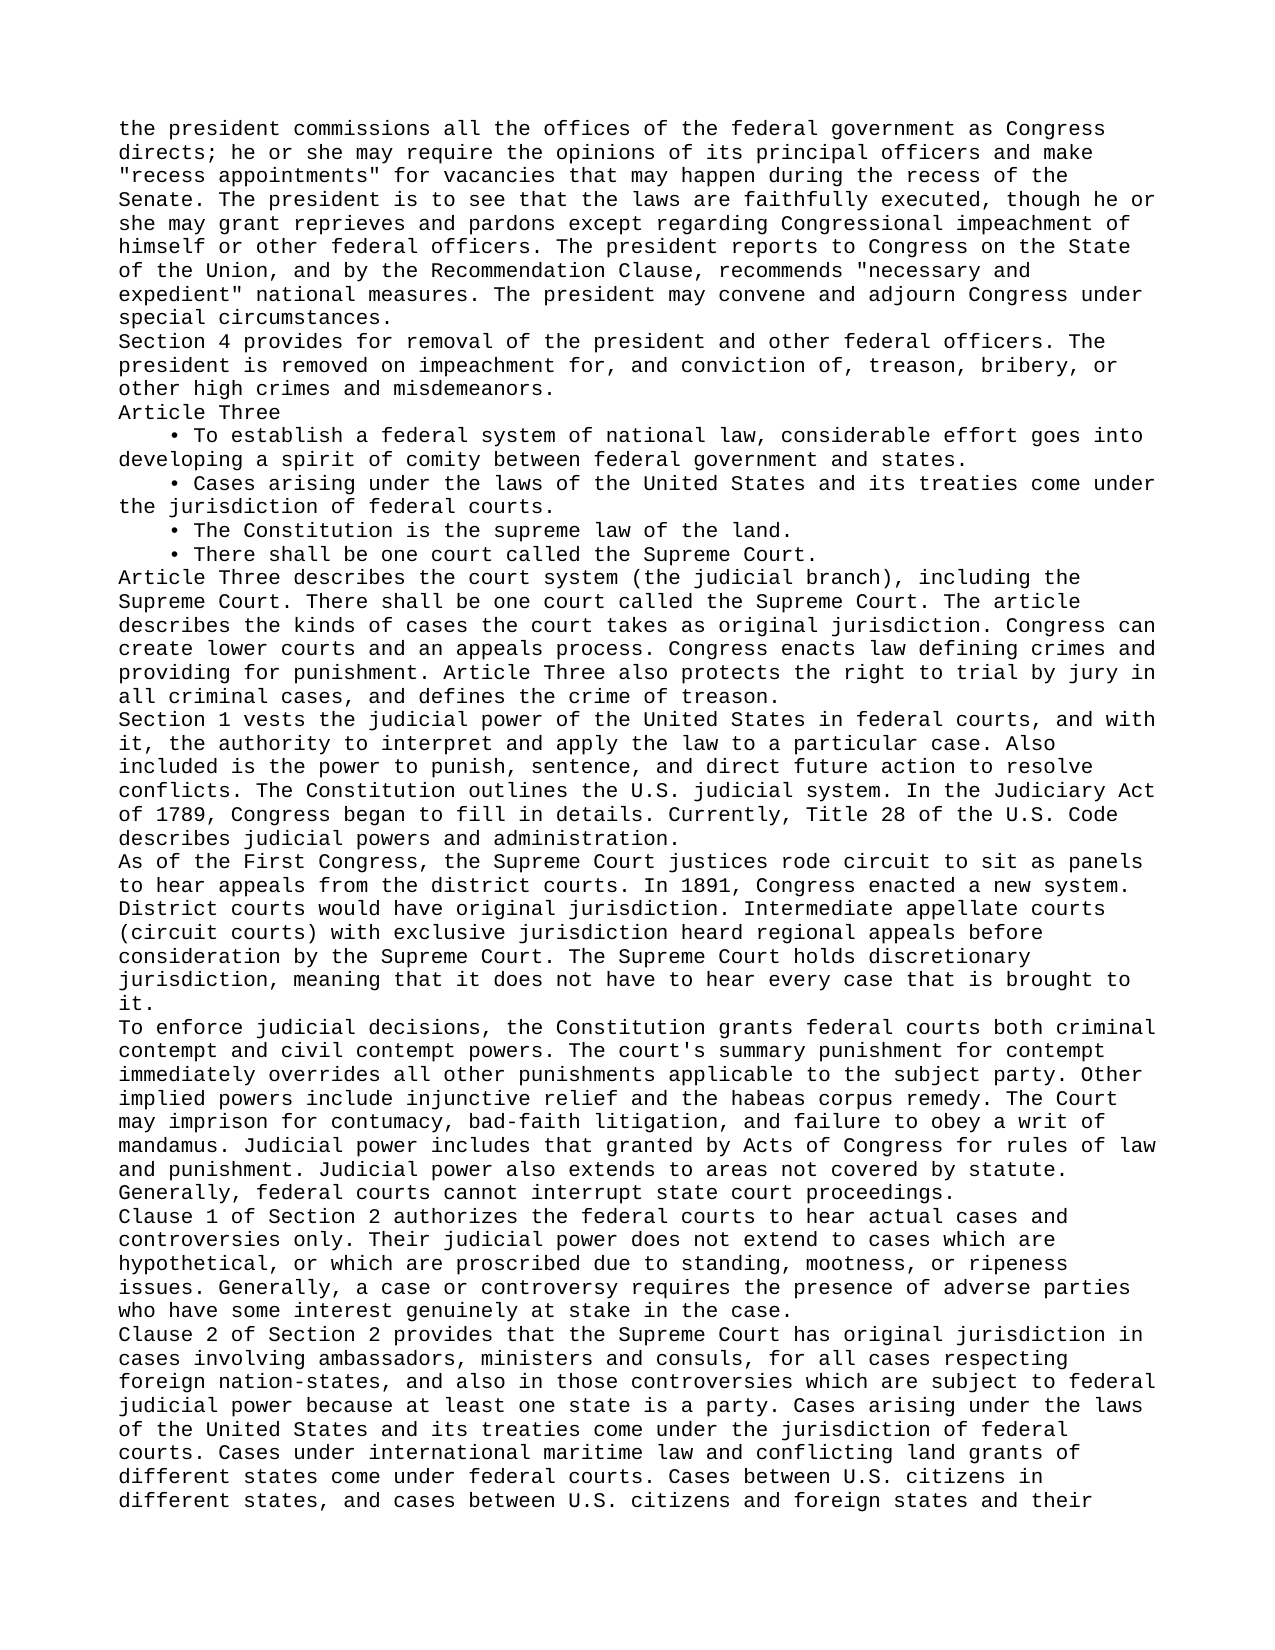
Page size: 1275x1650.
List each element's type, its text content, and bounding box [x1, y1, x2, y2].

text Section 4 provides for removal of the president and other federal officers. The president is removed on impeachment for, and conviction of, treason, bribery, or other high crimes and misdemeanors. [118, 331, 1157, 402]
text Section 1 vests the judicial power of the United States in federal courts, and with it, the authority to interpret and apply the law to a particular case. Also included is the power to punish, sentence, and direct future action to resolve conflicts. The Constitution outlines the U.S. judicial system. In the Judiciary Act of 1789, Congress began to fill in details. Currently, Title 28 of the U.S. Code describes judicial powers and administration. [118, 709, 1157, 851]
text To enforce judicial decisions, the Constitution grants federal courts both criminal contempt and civil contempt powers. The court's summary punishment for contempt immediately overrides all other punishments applicable to the subject party. Other implied powers include injunctive relief and the habeas corpus remedy. The Court may imprison for contumacy, bad-faith litigation, and failure to obey a writ of mandamus. Judicial power includes that granted by Acts of Congress for rules of law and punishment. Judicial power also extends to areas not covered by statute. Generally, federal courts cannot interrupt state court proceedings. [118, 1017, 1157, 1206]
text • Cases arising under the laws of the United States and its treaties come under the jurisdiction of federal courts. [118, 473, 1157, 520]
text Article Three describes the court system (the judicial branch), including the Supreme Court. There shall be one court called the Supreme Court. The article describes the kinds of cases the court takes as original jurisdiction. Congress can create lower courts and an appeals process. Congress enacts law defining crimes and providing for punishment. Article Three also protects the right to trial by jury in all criminal cases, and defines the crime of treason. [118, 567, 1157, 709]
text • There shall be one court called the Supreme Court. [118, 544, 1157, 567]
text the president commissions all the offices of the federal government as Congress directs; he or she may require the opinions of its principal officers and make "recess appointments" for vacancies that may happen during the recess of the Senate. The president is to see that the laws are faithfully executed, though he or she may grant reprieves and pardons except regarding Congressional impeachment of himself or other federal officers. The president reports to Congress on the State of the Union, and by the Recommendation Clause, recommends "necessary and expedient" national measures. The president may convene and adjourn Congress under special circumstances. [118, 118, 1157, 331]
text Article Three [118, 402, 1157, 426]
text Clause 1 of Section 2 authorizes the federal courts to hear actual cases and controversies only. Their judicial power does not extend to cases which are hypothetical, or which are proscribed due to standing, mootness, or ripeness issues. Generally, a case or controversy requires the presence of adverse parties who have some interest genuinely at stake in the case. [118, 1206, 1157, 1324]
text Clause 2 of Section 2 provides that the Supreme Court has original jurisdiction in cases involving ambassadors, ministers and consuls, for all cases respecting foreign nation-states, and also in those controversies which are subject to federal judicial power because at least one state is a party. Cases arising under the laws of the United States and its treaties come under the jurisdiction of federal courts. Cases under international maritime law and conflicting land grants of different states come under federal courts. Cases between U.S. citizens in different states, and cases between U.S. citizens and foreign states and their [118, 1324, 1157, 1513]
text • The Constitution is the supreme law of the land. [118, 520, 1157, 544]
text • To establish a federal system of national law, considerable effort goes into developing a spirit of comity between federal government and states. [118, 426, 1157, 473]
text As of the First Congress, the Supreme Court justices rode circuit to sit as panels to hear appeals from the district courts. In 1891, Congress enacted a new system. District courts would have original jurisdiction. Intermediate appellate courts (circuit courts) with exclusive jurisdiction heard regional appeals before consideration by the Supreme Court. The Supreme Court holds discretionary jurisdiction, meaning that it does not have to hear every case that is brought to it. [118, 851, 1157, 1017]
